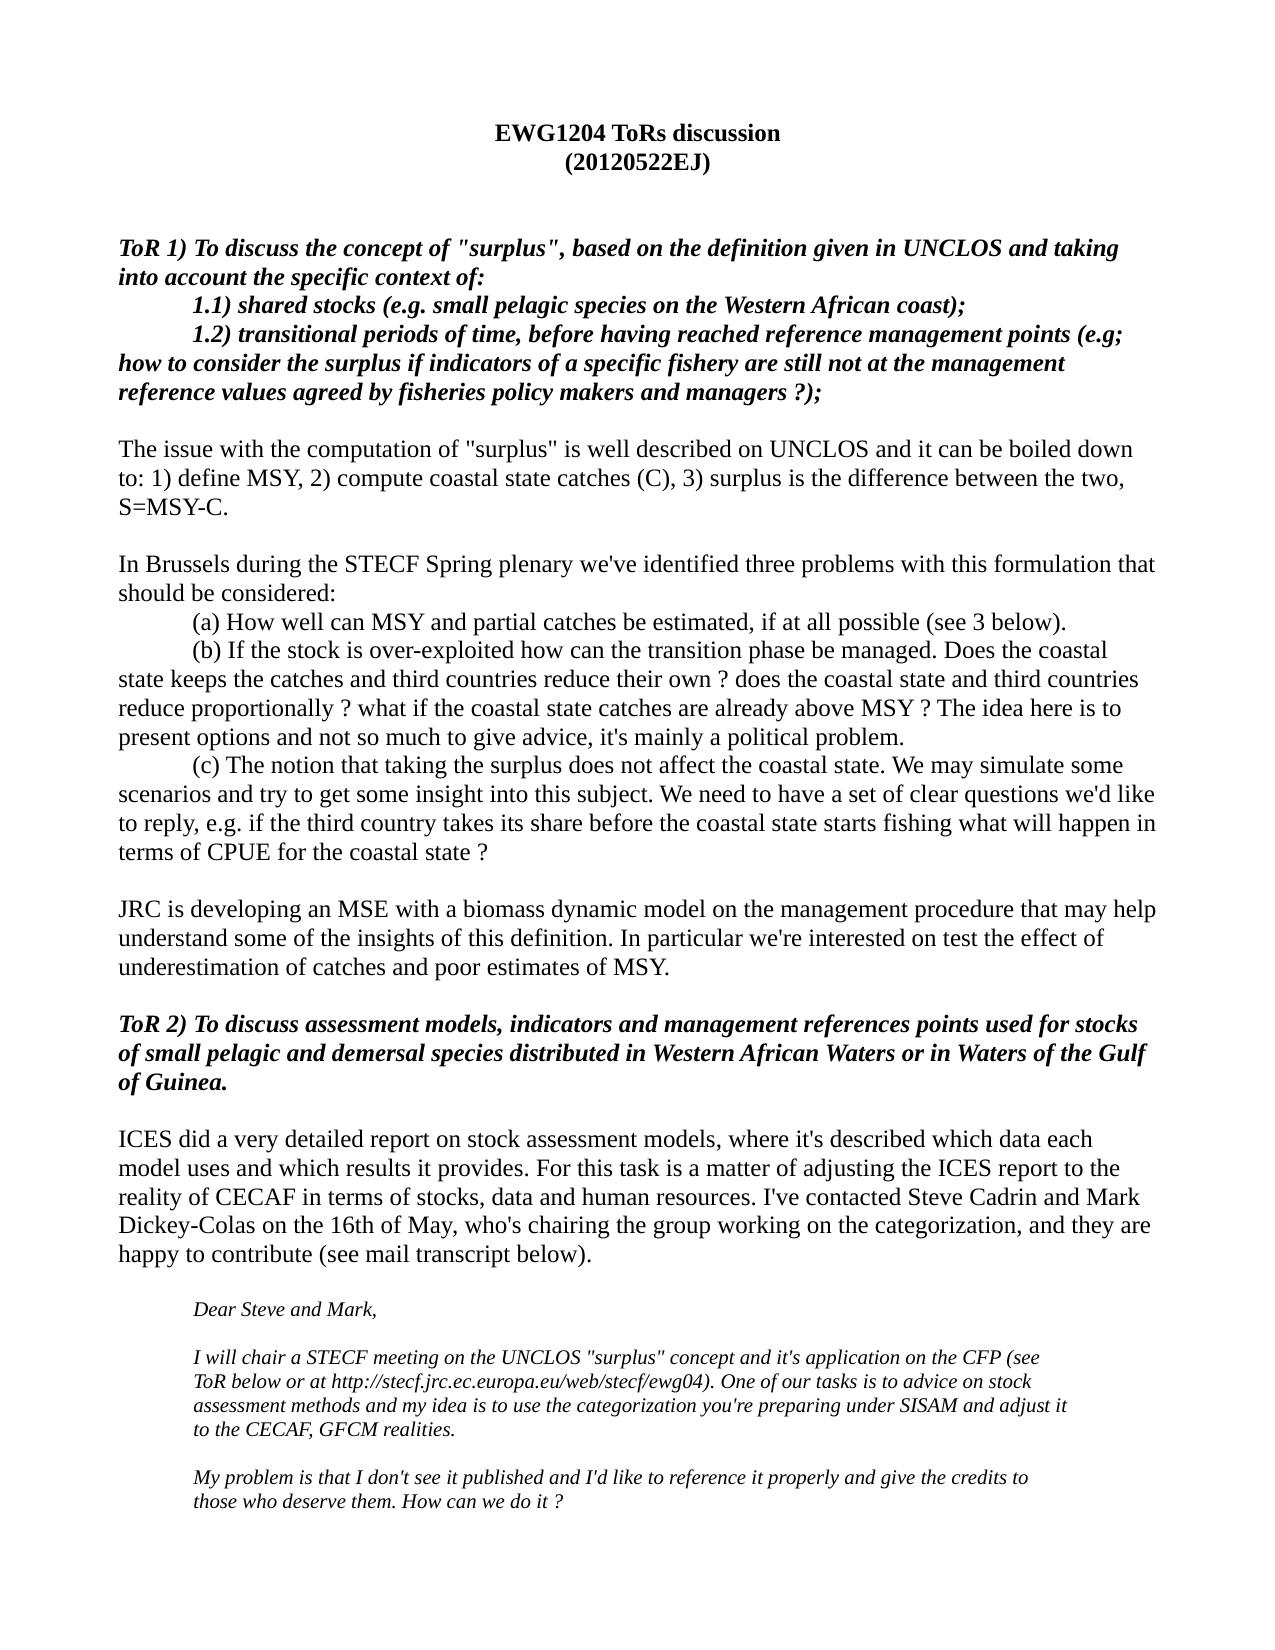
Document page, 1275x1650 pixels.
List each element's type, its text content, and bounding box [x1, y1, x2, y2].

text The issue with the computation of "surplus" is well described on UNCLOS and it can be boiled down to: 1) define MSY, 2) compute coastal state catches (C), 3) surplus is the difference between the two, S=MSY-C. [118, 434, 1157, 521]
text ToR 1) To discuss the concept of "surplus", based on the definition given in UNCLOS and taking into account the specific context of: [118, 233, 1157, 291]
text ICES did a very detailed report on stock assessment models, where it's described which data each model uses and which results it provides. For this task is a matter of adjusting the ICES report to the reality of CECAF in terms of stocks, data and human resources. I've contacted Steve Cadrin and Mark Dickey-Colas on the 16th of May, who's chairing the group working on the categorization, and they are happy to contribute (see mail transcript below). [118, 1124, 1157, 1268]
text I will chair a STECF meeting on the UNCLOS "surplus" concept and it's application on the CFP (see ToR below or at http://stecf.jrc.ec.europa.eu/web/stecf/ewg04). One of our tasks is to advice on stock assessment methods and my idea is to use the categorization you're preparing under SISAM and adjust it to the CECAF, GFCM realities. [193, 1345, 1078, 1441]
text (c) The notion that taking the surplus does not affect the coastal state. We may simulate some scenarios and try to get some insight into this subject. We need to have a set of clear questions we'd like to reply, e.g. if the third country takes its share before the coastal state starts fishing what will happen in terms of CPUE for the coastal state ? [118, 751, 1157, 866]
text (b) If the stock is over-exploited how can the transition phase be managed. Does the coastal state keeps the catches and third countries reduce their own ? does the coastal state and third countries reduce proportionally ? what if the coastal state catches are already above MSY ? The idea here is to present options and not so much to give advice, it's mainly a political problem. [118, 636, 1157, 751]
text (20120522EJ) [118, 147, 1157, 176]
text EWG1204 ToRs discussion [118, 118, 1157, 147]
text My problem is that I don't see it published and I'd like to reference it properly and give the credits to those who deserve them. How can we do it ? [193, 1465, 1078, 1513]
text (a) How well can MSY and partial catches be estimated, if at all possible (see 3 below). [118, 607, 1157, 636]
text JRC is developing an MSE with a biomass dynamic model on the management procedure that may help understand some of the insights of this definition. In particular we're interested on test the effect of underestimation of catches and poor estimates of MSY. [118, 894, 1157, 981]
text Dear Steve and Mark, [193, 1297, 1078, 1321]
text 1.2) transitional periods of time, before having reached reference management points (e.g; how to consider the surplus if indicators of a specific fishery are still not at the management reference values agreed by fisheries policy makers and managers ?); [118, 319, 1157, 406]
text ToR 2) To discuss assessment models, indicators and management references points used for stocks of small pelagic and demersal species distributed in Western African Waters or in Waters of the Gulf of Guinea. [118, 1009, 1157, 1096]
text In Brussels during the STECF Spring plenary we've identified three problems with this formulation that should be considered: [118, 549, 1157, 607]
text 1.1) shared stocks (e.g. small pelagic species on the Western African coast); [118, 291, 1157, 319]
